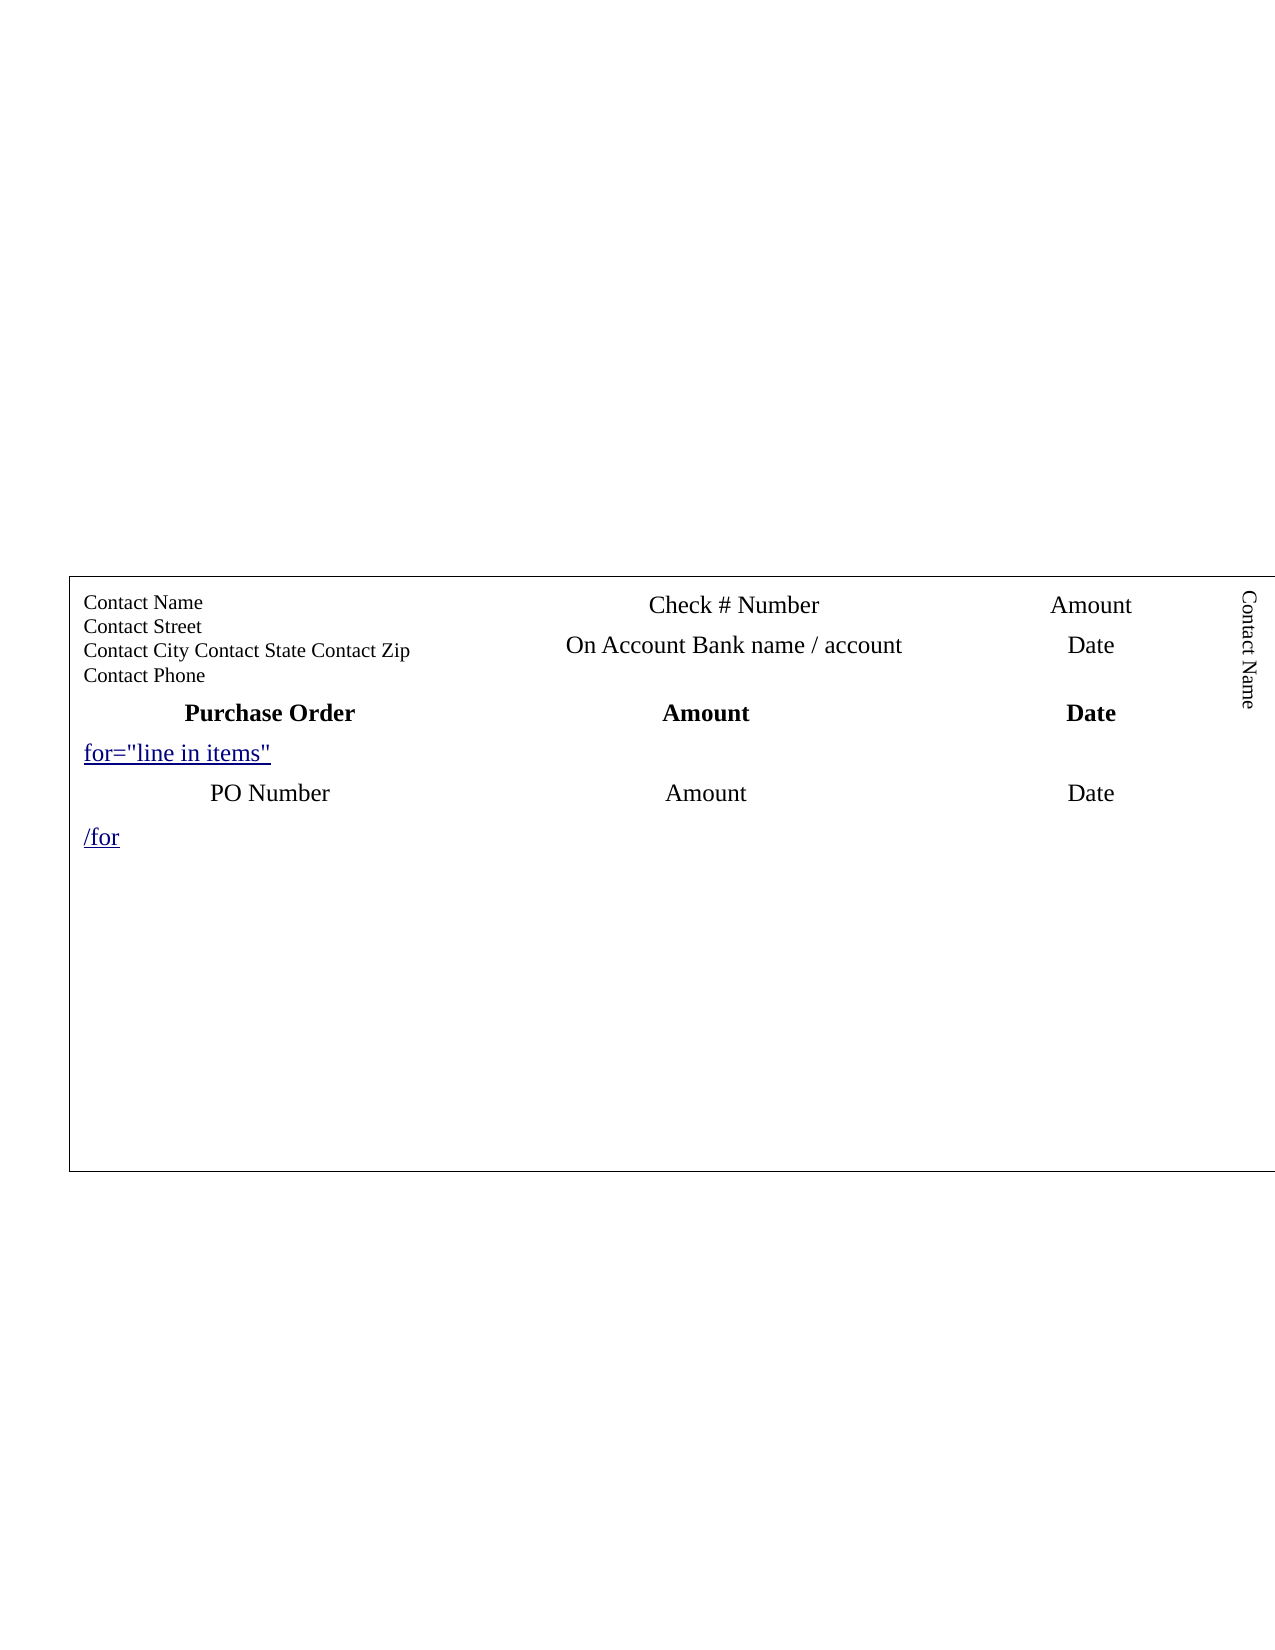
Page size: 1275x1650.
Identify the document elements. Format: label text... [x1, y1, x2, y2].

table_cell Purchase Order [78, 692, 462, 732]
table_cell Amount [462, 692, 949, 732]
table_cell On Account Bank name / account [518, 625, 949, 692]
table_cell PO Number [78, 773, 462, 816]
table_cell for="line in items" [78, 733, 462, 773]
table_cell Date [950, 625, 1232, 692]
table_cell [462, 733, 949, 773]
table_cell /for [78, 816, 462, 859]
table_cell [950, 733, 1232, 773]
table_cell [462, 816, 949, 859]
table_cell Date [950, 773, 1232, 816]
table_header Check # Number [518, 585, 949, 625]
table_cell Amount [462, 773, 949, 816]
table_cell Date [950, 692, 1232, 732]
table_header Contact Name [1232, 585, 1267, 859]
table_cell [950, 816, 1232, 859]
table_header Contact Name Contact Street Contact City Contact State Contact Zip Contact Phone [78, 585, 518, 692]
table_header Amount [950, 585, 1232, 625]
